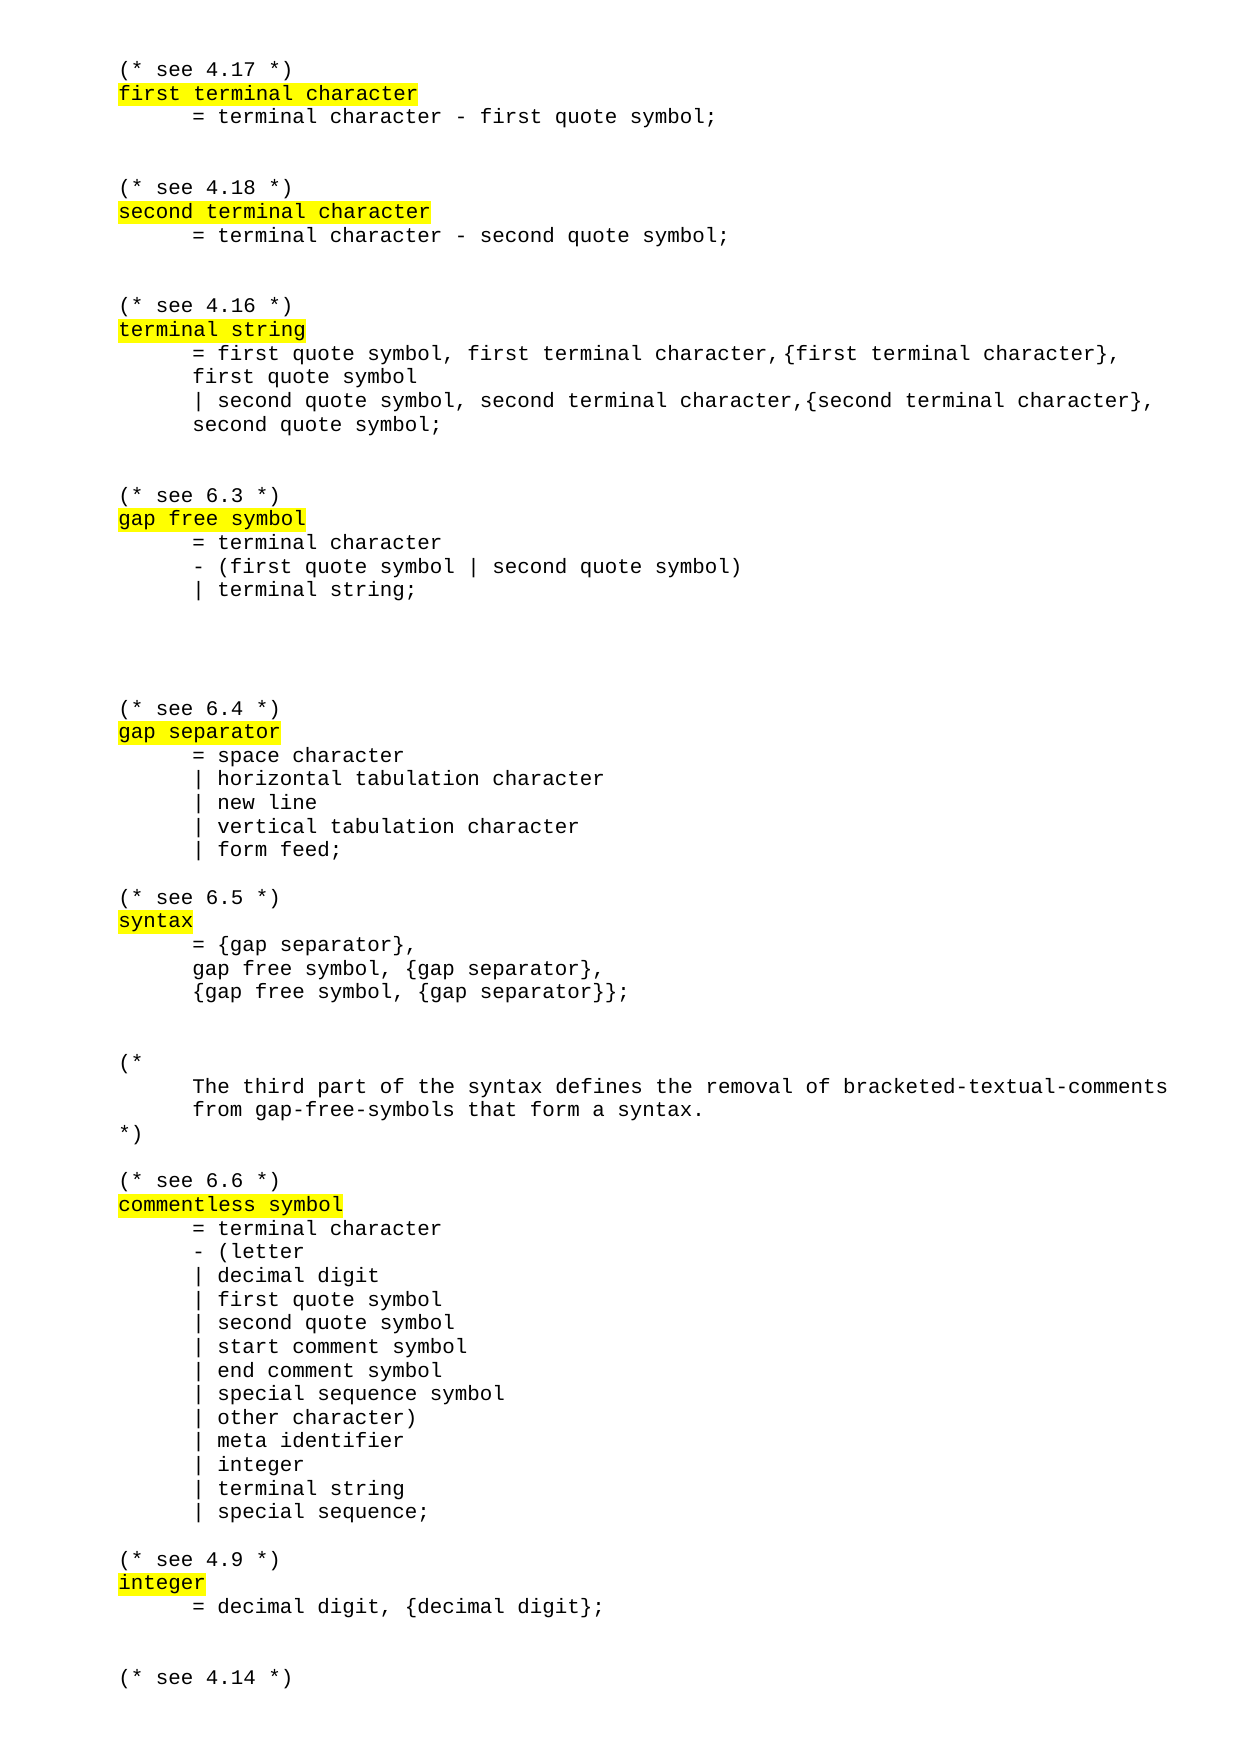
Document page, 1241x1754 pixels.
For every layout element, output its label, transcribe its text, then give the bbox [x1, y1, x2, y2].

text gap free symbol, {gap separator}, [118, 958, 1181, 981]
text first quote symbol [118, 366, 1181, 390]
text | integer [118, 1454, 1181, 1478]
text - (first quote symbol | second quote symbol) [118, 556, 1181, 579]
text | terminal string; [118, 579, 1181, 603]
text | special sequence symbol [118, 1383, 1181, 1407]
text (* see 4.9 *) [118, 1549, 1181, 1572]
text = terminal character - second quote symbol; [118, 224, 1181, 248]
text (* see 6.6 *) [118, 1170, 1181, 1194]
text | form feed; [118, 839, 1181, 863]
text | other character) [118, 1407, 1181, 1431]
text | decimal digit [118, 1265, 1181, 1289]
text *) [118, 1123, 1181, 1147]
text | meta identifier [118, 1431, 1181, 1454]
text integer [118, 1572, 1181, 1596]
text | first quote symbol [118, 1289, 1181, 1312]
text (* [118, 1052, 1181, 1076]
text = decimal digit, {decimal digit}; [118, 1596, 1181, 1620]
text | start comment symbol [118, 1336, 1181, 1359]
text = terminal character - first quote symbol; [118, 106, 1181, 130]
text = terminal character [118, 532, 1181, 556]
text first terminal character [118, 83, 1181, 106]
text second quote symbol; [118, 414, 1181, 437]
text | second quote symbol, second terminal character,{second terminal character}, [118, 390, 1181, 414]
text gap separator [118, 721, 1181, 745]
text | new line [118, 792, 1181, 816]
text | end comment symbol [118, 1359, 1181, 1383]
text | terminal string [118, 1478, 1181, 1501]
text = space character [118, 745, 1181, 768]
text (* see 6.4 *) [118, 697, 1181, 721]
text commentless symbol [118, 1194, 1181, 1218]
text (* see 4.17 *) [118, 59, 1181, 83]
text {gap free symbol, {gap separator}}; [118, 981, 1181, 1005]
text The third part of the syntax defines the removal of bracketed-textual-comments from gap-free-symbols that form a syntax. [118, 1076, 1181, 1123]
text (* see 4.16 *) [118, 296, 1181, 319]
text - (letter [118, 1241, 1181, 1265]
text | horizontal tabulation character [118, 768, 1181, 792]
text | second quote symbol [118, 1312, 1181, 1336]
text = first quote symbol, first terminal character, {first terminal character}, [118, 343, 1181, 366]
text (* see 4.18 *) [118, 177, 1181, 201]
text = terminal character [118, 1218, 1181, 1241]
text = {gap separator}, [118, 934, 1181, 958]
text (* see 4.14 *) [118, 1667, 1181, 1691]
text (* see 6.5 *) [118, 887, 1181, 910]
text terminal string [118, 319, 1181, 343]
text second terminal character [118, 201, 1181, 224]
text | special sequence; [118, 1501, 1181, 1525]
text | vertical tabulation character [118, 816, 1181, 839]
text syntax [118, 910, 1181, 934]
text (* see 6.3 *) [118, 485, 1181, 508]
text gap free symbol [118, 508, 1181, 532]
